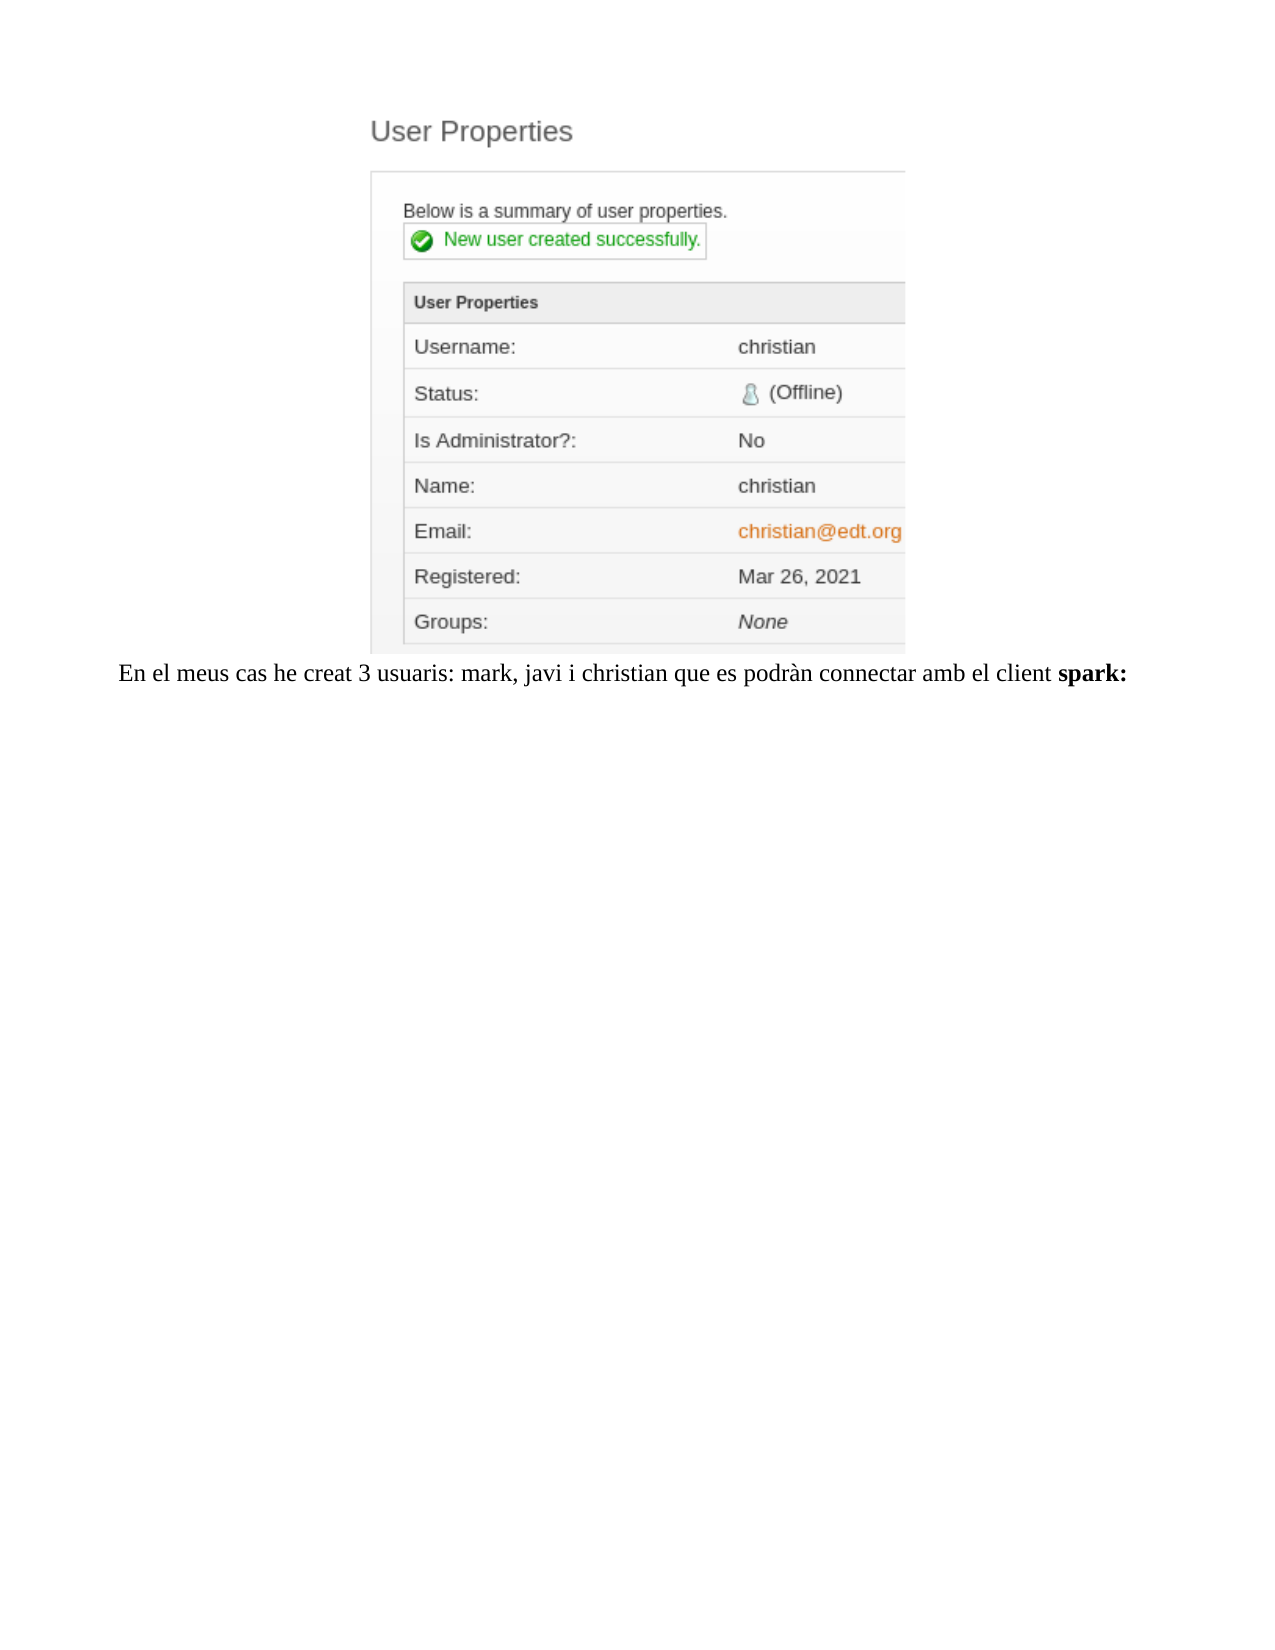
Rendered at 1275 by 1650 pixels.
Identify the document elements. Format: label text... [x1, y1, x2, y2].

text En el meus cas he creat 3 usuaris: mark, javi i christian que es podràn connectar amb el client spark: [118, 118, 1157, 687]
picture [369, 118, 906, 654]
